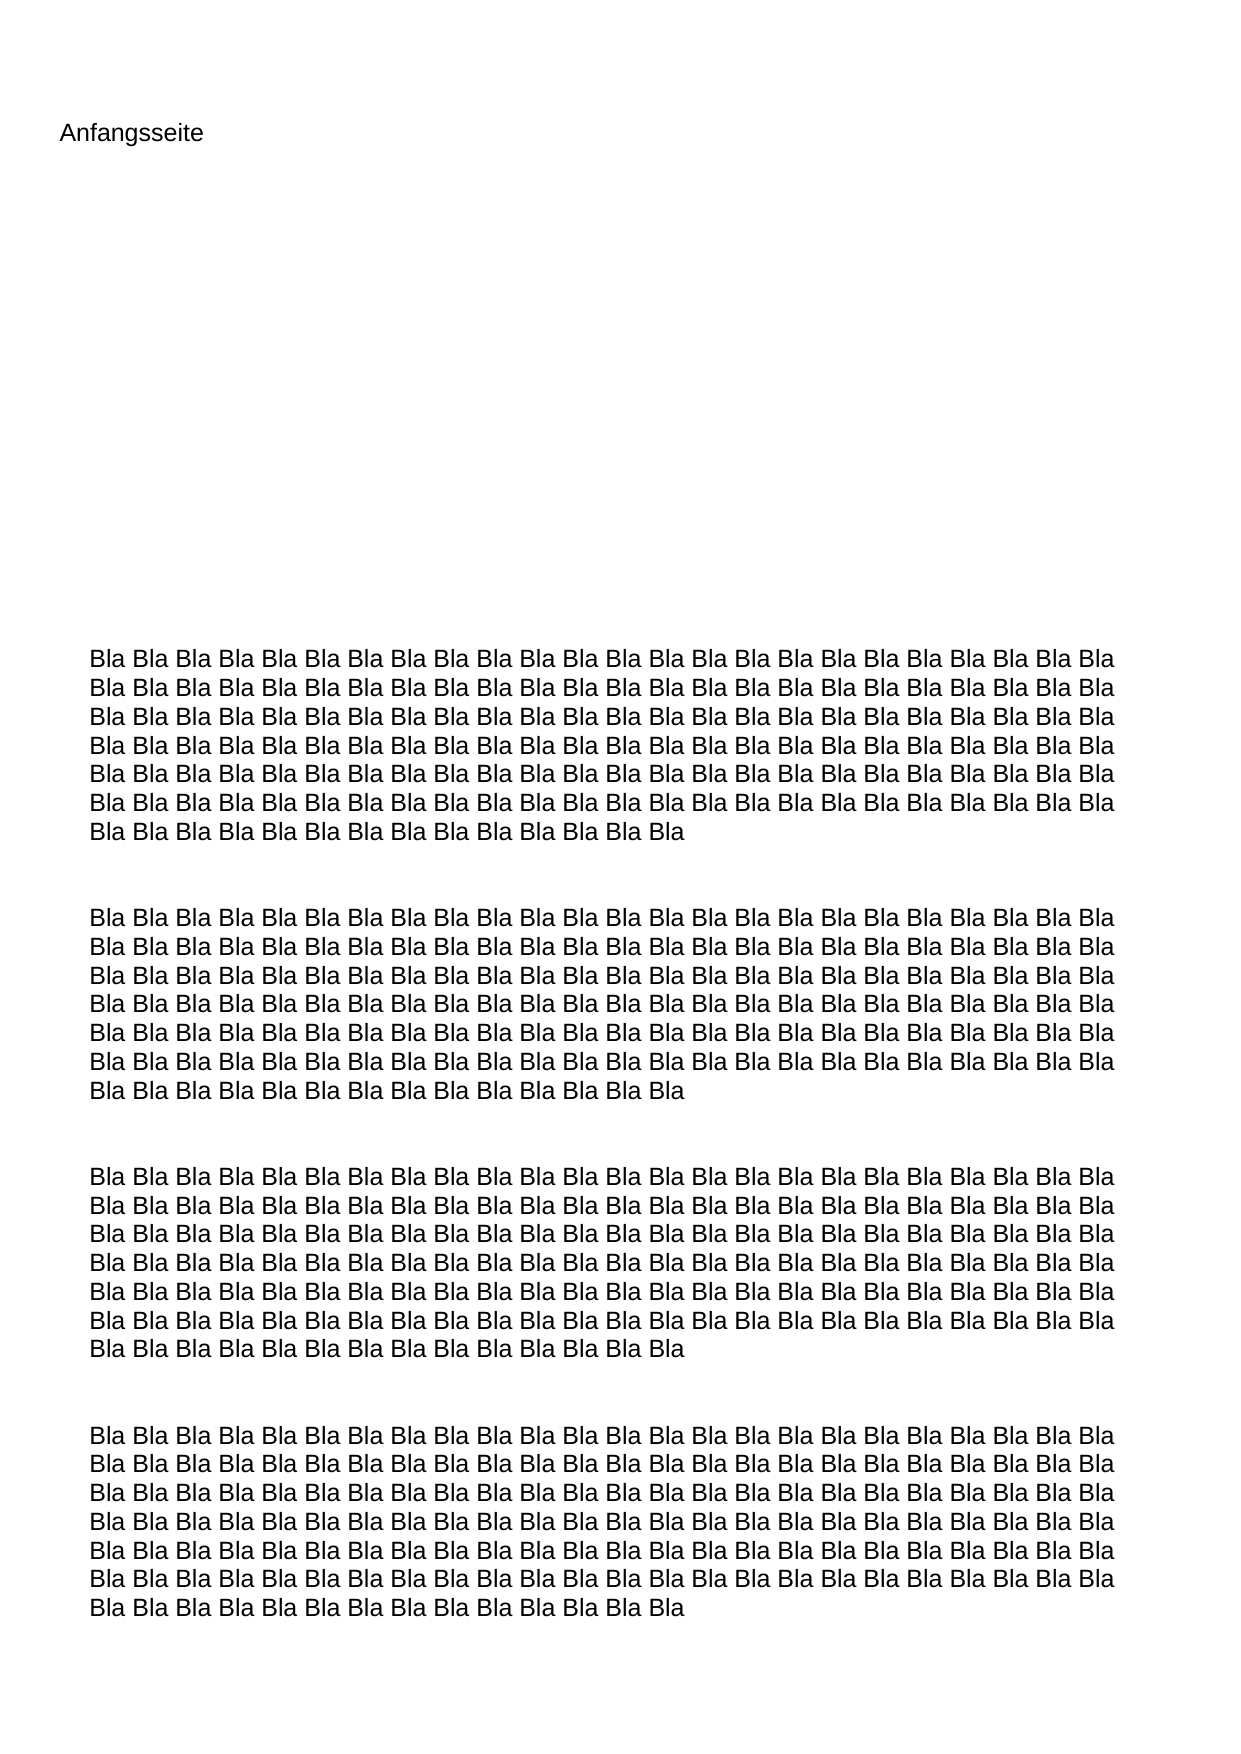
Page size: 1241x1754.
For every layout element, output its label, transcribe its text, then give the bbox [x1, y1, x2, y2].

table_header Bla Bla Bla Bla Bla Bla Bla Bla Bla Bla Bla Bla Bla Bla Bla Bla Bla Bla Bla Bla Bla Bla Bla Bla Bla Bla Bla Bla Bla Bla Bla Bla Bla Bla Bla Bla Bla Bla Bla Bla Bla Bla Bla Bla Bla Bla Bla Bla Bla Bla Bla Bla Bla Bla Bla Bla Bla Bla Bla Bla Bla Bla Bla Bla Bla Bla Bla Bla Bla Bla Bla Bla Bla Bla Bla Bla Bla Bla Bla Bla Bla Bla Bla Bla Bla Bla Bla Bla Bla Bla Bla Bla Bla Bla Bla Bla Bla Bla Bla Bla Bla Bla Bla Bla Bla Bla Bla Bla Bla Bla Bla Bla Bla Bla Bla Bla Bla Bla Bla Bla Bla Bla Bla Bla Bla Bla Bla Bla Bla Bla Bla Bla Bla Bla Bla Bla Bla Bla Bla Bla Bla Bla Bla Bla Bla Bla Bla Bla Bla Bla Bla Bla Bla Bla Bla Bla Bla Bla Bla Bla Bla Bla Bla Bla Bla Bla Bla Bla Bla Bla Bla Bla Bla Bla Bla Bla Bla Bla Bla Bla Bla Bla Bla Bla Bla Bla Bla Bla Bla Bla Bla Bla Bla Bla Bla Bla Bla Bla Bla Bla Bla Bla Bla Bla Bla Bla Bla Bla Bla Bla Bla Bla Bla Bla Bla Bla Bla Bla Bla Bla Bla Bla Bla Bla Bla Bla Bla Bla Bla Bla Bla Bla Bla Bla Bla Bla Bla Bla Bla Bla Bla Bla Bla Bla Bla Bla Bla Bla Bla Bla Bla Bla Bla Bla Bla Bla Bla Bla Bla Bla Bla Bla Bla Bla Bla Bla Bla Bla Bla Bla Bla Bla Bla Bla Bla Bla Bla Bla Bla Bla Bla Bla Bla Bla Bla Bla Bla Bla Bla Bla Bla Bla Bla Bla Bla Bla Bla Bla Bla Bla Bla Bla Bla Bla Bla Bla Bla Bla Bla Bla Bla Bla Bla Bla Bla Bla Bla Bla Bla Bla Bla Bla Bla Bla Bla Bla Bla Bla Bla Bla Bla Bla Bla Bla Bla Bla Bla Bla Bla Bla Bla Bla Bla Bla Bla Bla Bla Bla Bla Bla Bla Bla Bla Bla Bla Bla Bla Bla Bla Bla Bla Bla Bla Bla Bla Bla Bla Bla Bla Bla Bla Bla Bla Bla Bla Bla Bla Bla Bla Bla Bla Bla Bla Bla Bla Bla Bla Bla Bla Bla Bla Bla Bla Bla Bla Bla Bla Bla Bla Bla Bla Bla Bla Bla Bla Bla Bla Bla Bla Bla Bla Bla Bla Bla Bla Bla Bla Bla Bla Bla Bla Bla Bla Bla Bla Bla Bla Bla Bla Bla Bla Bla Bla Bla Bla Bla Bla Bla Bla Bla Bla Bla Bla Bla Bla Bla Bla Bla Bla Bla Bla Bla Bla Bla Bla Bla Bla Bla Bla Bla Bla Bla Bla Bla Bla Bla Bla Bla Bla Bla Bla Bla Bla Bla Bla Bla Bla Bla Bla Bla Bla Bla Bla Bla Bla Bla Bla Bla Bla Bla Bla Bla Bla Bla Bla Bla Bla Bla Bla Bla Bla Bla Bla Bla Bla Bla Bla Bla Bla Bla Bla Bla Bla Bla Bla Bla Bla Bla Bla Bla Bla Bla Bla Bla Bla Bla Bla Bla Bla Bla Bla Bla Bla Bla Bla Bla Bla Bla Bla Bla Bla Bla Bla Bla Bla Bla Bla Bla Bla Bla Bla Bla Bla Bla Bla Bla Bla Bla Bla Bla Bla Bla Bla Bla Bla Bla Bla Bla Bla Bla Bla Bla Bla Bla Bla Bla Bla Bla Bla Bla Bla Bla Bla Bla Bla Bla Bla Bla Bla Bla Bla Bla Bla Bla Bla Bla Bla Bla Bla Bla Bla Bla Bla Bla Bla Bla Bla Bla Bla Bla Bla Bla Bla Bla Bla Bla Bla Bla Bla Bla Bla Bla Bla Bla Bla Bla Bla Bla Bla Bla Bla Bla Bla Bla Bla Bla Bla Bla Bla Bla Bla Bla Bla Bla Bla Bla Bla Bla Bla Bla Bla Bla Bla Bla Bla Bla Bla Bla Bla Bla Bla Bla Bla Bla Bla Bla Bla Bla Bla Bla Bla Bla Bla Bla Bla Bla Bla Bla Bla Bla Bla Bla Bla Bla Bla Bla Bla Bla Bla Bla Bla Bla Bla Bla Bla Bla Bla Bla Bla Bla Bla Bla Bla Bla Bla Bla Bla Bla Bla Bla Bla Bla Bla Bla Bla Bla Bla Bla Bla Bla Bla Bla Bla Bla Bla Bla Bla Bla Bla Bla Bla Bla Bla Bla Bla Bla Bla Bla Bla Bla Bla Bla Bla Bla Bla Bla Bla Bla Bla Bla Bla Bla Bla Bla Bla Bla Bla Bla Bla Bla Bla Bla Bla Bla Bla Bla Bla Bla Bla Bla Bla Bla Bla Bla Bla Bla Bla Bla Bla Bla Bla Bla Bla Bla Bla Bla Bla Bla Bla Bla Bla Bla Bla Bla Bla Bla Bla Bla Bla Bla Bla Bla Bla Bla Bla Bla Bla Bla Bla Bla Bla Bla Bla Bla Bla Bla Bla Bla Bla Bla Bla Bla Bla Bla Bla Bla Bla Bla Bla Bla Bla Bla Bla Bla Bla Bla Bla Bla Bla Bla Bla Bla Bla Bla Bla Bla Bla Bla Bla Bla Bla Bla Bla Bla Bla Bla Bla Bla Bla Bla Bla Bla Bla Bla Bla Bla Bla Bla Bla Bla Bla Bla Bla Bla Bla Bla Bla Bla Bla Bla Bla Bla Bla Bla Bla Bla Bla Bla Bla Bla Bla Bla Bla Bla Bla Bla Bla Bla Bla Bla Bla Bla Bla Bla Bla Bla Bla Bla Bla Bla Bla Bla Bla Bla Bla Bla Bla Bla Bla Bla Bla Bla Bla Bla Bla Bla Bla Bla Bla Bla Bla Bla Bla Bla Bla Bla Bla Bla Bla Bla Bla Bla Bla Bla Bla Bla Bla Bla Bla Bla Bla Bla Bla Bla Bla Bla Bla Bla Bla Bla Bla Bla Bla Bla Bla Bla Bla Bla Bla Bla Bla Bla Bla Bla Bla Bla Bla Bla Bla Bla Bla Bla Bla Bla Bla Bla Bla Bla Bla Bla Bla Bla Bla Bla Bla Bla Bla Bla Bla Bla Bla Bla Bla Bla Bla Bla Bla Bla Bla Bla Bla Bla Bla Bla Bla Bla Bla Bla Bla Bla Bla Bla Bla Bla Bla Bla Bla Bla Bla Bla Bla Bla Bla Bla Bla Bla Bla Bla Bla Bla Bla Bla Bla Bla Bla Bla Bla Bla Bla Bla Bla Bla Bla Bla Bla Bla Bla Bla Bla Bla Bla Bla Bla Bla Bla Bla Bla Bla Bla Bla Bla Bla Bla Bla Bla Bla Bla Bla Bla Bla Bla Bla Bla Bla Bla Bla Bla Bla Bla Bla Bla Bla Bla Bla Bla Bla Bla Bla Bla Bla Bla Bla Bla Bla Bla Bla Bla Bla Bla Bla Bla Bla Bla Bla Bla Bla Bla Bla Bla Bla Bla Bla Bla Bla Bla Bla Bla Bla Bla Bla Bla Bla Bla Bla Bla Bla Bla Bla Bla Bla Bla Bla Bla Bla Bla Bla Bla Bla Bla Bla Bla Bla Bla Bla Bla Bla Bla Bla Bla Bla Bla Bla Bla Bla Bla Bla Bla Bla Bla Bla Bla Bla Bla Bla Bla Bla Bla Bla Bla Bla Bla Bla Bla Bla Bla Bla Bla Bla Bla Bla Bla Bla Bla Bla Bla Bla Bla Bla Bla Bla Bla Bla Bla Bla Bla Bla Bla Bla Bla Bla Bla Bla Bla Bla Bla Bla Bla Bla Bla Bla Bla Bla Bla Bla Bla Bla Bla Bla Bla Bla Bla Bla Bla Bla Bla Bla Bla Bla Bla Bla Bla Bla Bla Bla Bla Bla Bla Bla Bla Bla Bla Bla Bla Bla Bla Bla Bla Bla Bla Bla Bla Bla Bla Bla Bla Bla Bla Bla Bla Bla Bla Bla Bla Bla Bla Bla Bla Bla Bla Bla Bla Bla Bla Bla Bla Bla Bla Bla Bla Bla Bla Bla Bla Bla Bla Bla Bla Bla Bla Bla Bla Bla Bla Bla Bla Bla Bla Bla Bla Bla Bla Bla Bla Bla Bla Bla Bla Bla Bla Bla Bla Bla Bla Bla Bla Bla Bla Bla Bla Bla Bla Bla Bla Bla Bla Bla Bla Bla Bla Bla Bla Bla Bla Bla Bla Bla Bla Bla Bla Bla Bla Bla Bla Bla Bla Bla Bla Bla Bla Bla Bla Bla Bla Bla Bla Bla Bla Bla Bla Bla Bla Bla Bla Bla Bla Bla Bla Bla Bla Bla Bla Bla Bla Bla Bla Bla Bla Bla Bla Bla Bla Bla Bla Bla Bla Bla Bla Bla Bla Bla Bla Bla Bla Bla Bla Bla Bla Bla Bla Bla Bla Bla Bla Bla Bla Bla Bla Bla Bla Bla Bla Bla Bla Bla Bla Bla Bla Bla Bla Bla Bla Bla Bla Bla Bla Bla Bla Bla Bla Bla Bla Bla Bla Bla Bla Bla Bla Bla Bla Bla Bla Bla Bla Bla Bla Bla Bla Bla Bla Bla Bla Bla Bla Bla Bla Bla Bla Bla Bla Bla Bla Bla Bla Bla Bla Bla Bla Bla Bla Bla Bla Bla Bla Bla Bla Bla Bla Bla Bla Bla Bla Bla Bla Bla Bla Bla Bla Bla Bla Bla Bla Bla Bla Bla Bla Bla Bla Bla Bla Bla Bla Bla Bla Bla Bla Bla Bla Bla Bla Bla Bla Bla Bla Bla Bla Bla Bla Bla Bla Bla Bla Bla Bla Bla Bla Bla Bla Bla Bla Bla Bla Bla Bla Bla Bla Bla Bla Bla Bla Bla Bla Bla Bla Bla Bla Bla Bla Bla Bla Bla Bla Bla Bla Bla Bla Bla Bla Bla Bla Bla Bla Bla Bla Bla Bla Bla Bla Bla Bla Bla Bla Bla Bla Bla Bla Bla Bla Bla Bla Bla Bla Bla Bla Bla Bla Bla Bla Bla Bla Bla Bla Bla Bla Bla Bla Bla Bla Bla Bla Bla Bla Bla Bla Bla Bla Bla Bla Bla Bla Bla Bla Bla Bla Bla Bla Bla Bla Bla Bla Bla Bla Bla Bla Bla Bla Bla Bla Bla Bla Bla Bla Bla Bla Bla Bla Bla Bla Bla Bla Bla Bla Bla Bla Bla Bla Bla Bla Bla Bla Bla Bla Bla Bla Bla Bla Bla Bla Bla Bla Bla Bla Bla Bla Bla Bla Bla Bla Bla Bla Bla Bla Bla Bla Bla Bla Bla Bla Bla Bla Bla Bla Bla Bla Bla Bla Bla Bla Bla Bla Bla Bla Bla Bla Bla Bla Bla Bla Bla Bla Bla Bla Bla Bla Bla Bla Bla Bla Bla Bla Bla Bla Bla Bla Bla Bla Bla Bla Bla Bla Bla Bla Bla Bla Bla Bla Bla Bla Bla Bla Bla Bla Bla Bla Bla Bla Bla Bla Bla Bla Bla Bla Bla Bla Bla Bla Bla Bla Bla Bla Bla Bla Bla Bla Bla Bla Bla Bla Bla Bla Bla Bla Bla Bla Bla Bla Bla Bla Bla Bla Bla Bla Bla Bla Bla Bla Bla Bla Bla Bla Bla Bla Bla Bla Bla Bla Bla Bla Bla Bla Bla Bla Bla Bla Bla Bla Bla Bla Bla Bla Bla Bla Bla Bla Bla Bla Bla Bla Bla Bla Bla Bla Bla Bla Bla Bla Bla Bla Bla Bla Bla Bla Bla Bla Bla Bla Bla Bla Bla Bla Bla Bla Bla Bla Bla Bla Bla Bla Bla Bla Bla Bla Bla Bla Bla Bla Bla Bla Bla Bla Bla Bla Bla Bla Bla Bla Bla Bla Bla Bla Bla Bla Bla Bla Bla Bla Bla Bla Bla Bla Bla Bla Bla Bla Bla Bla Bla Bla Bla Bla Bla Bla Bla Bla Bla Bla Bla Bla Bla Bla Bla Bla Bla Bla Bla Bla Bla Bla Bla Bla Bla Bla Bla Bla Bla Bla Bla Bla Bla Bla Bla Bla Bla Bla Bla Bla Bla Bla Bla Bla Bla Bla Bla Bla Bla Bla Bla Bla Bla Bla Bla Bla Bla Bla Bla Bla Bla Bla Bla Bla Bla Bla Bla Bla Bla Bla Bla Bla Bla Bla Bla Bla Bla Bla Bla Bla Bla Bla Bla Bla Bla Bla Bla Bla Bla Bla Bla Bla Bla Bla Bla Bla Bla Bla Bla Bla Bla Bla Bla Bla Bla Bla Bla Bla Bla Bla Bla Bla Bla Bla Bla Bla Bla Bla Bla Bla Bla Bla Bla Bla Bla Bla Bla Bla Bla Bla Bla Bla Bla Bla Bla Bla Bla Bla Bla Bla Bla Bla Bla Bla Bla Bla Bla Bla Bla Bla Bla Bla Bla Bla Bla Bla Bla Bla Bla Bla Bla Bla Bla Bla Bla Bla Bla Bla Bla Bla Bla Bla Bla Bla Bla Bla Bla Bla Bla Bla Bla Bla Bla Bla Bla Bla Bla Bla Bla Bla Bla Bla Bla Bla Bla Bla Bla Bla Bla Bla Bla Bla Bla Bla Bla Bla Bla Bla Bla Bla Bla Bla Bla Bla Bla Bla Bla Bla Bla Bla Bla Bla Bla Bla Bla Bla Bla Bla Bla Bla Bla Bla Bla Bla Bla Bla Bla Bla Bla Bla Bla Bla Bla Bla Bla Bla Bla Bla Bla Bla Bla Bla Bla Bla Bla Bla Bla Bla Bla Bla Bla Bla Bla Bla Bla Bla Bla Bla Bla Bla Bla Bla Bla Bla Bla Bla Bla Bla Bla Bla Bla Bla Bla Bla Bla Bla Bla Bla Bla Bla Bla Bla Bla Bla Bla Bla Bla Bla Bla Bla Bla Bla Bla Bla Bla Bla Bla Bla Bla Bla Bla Bla Bla Bla Bla Bla Bla Bla Bla Bla Bla Bla Bla Bla Bla Bla Bla Bla Bla Bla Bla Bla Bla Bla Bla Bla Bla Bla Bla Bla Bla Bla Bla Bla Bla Bla Bla Bla Bla Bla Bla Bla Bla Bla Bla Bla Bla Bla Bla Bla Bla Bla Bla Bla Bla Bla Bla Bla Bla Bla Bla Bla Bla Bla Bla Bla Bla Bla Bla Bla Bla Bla Bla Bla Bla Bla Bla Bla Bla Bla Bla Bla Bla Bla Bla Bla Bla Bla Bla Bla Bla Bla Bla Bla Bla Bla Bla Bla Bla Bla Bla Bla Bla Bla Bla Bla Bla Bla Bla Bla Bla Bla Bla Bla Bla Bla Bla Bla Bla Bla Bla Bla Bla Bla Bla Bla Bla Bla Bla Bla Bla Bla Bla Bla Bla Bla Bla Bla Bla Bla Bla Bla Bla Bla Bla Bla Bla Bla Bla Bla Bla Bla Bla Bla Bla Bla Bla Bla Bla Bla Bla Bla Bla Bla Bla Bla Bla Bla Bla Bla Bla Bla Bla Bla Bla Bla Bla Bla Bla Bla Bla Bla Bla Bla Bla Bla Bla Bla Bla Bla Bla Bla Bla Bla Bla Bla Bla Bla Bla Bla Bla Bla Bla Bla Bla Bla Bla Bla Bla Bla Bla Bla Bla Bla Bla Bla Bla Bla Bla Bla Bla Bla Bla Bla Bla Bla Bla Bla Bla Bla Bla Bla Bla Bla Bla Bla Bla Bla Bla Bla Bla Bla Bla Bla Bla Bla Bla Bla Bla Bla Bla Bla Bla Bla Bla Bla Bla Bla Bla Bla Bla Bla Bla Bla Bla Bla Bla Bla Bla Bla Bla Bla Bla Bla Bla Bla Bla Bla Bla Bla Bla Bla Bla Bla Bla Bla Bla Bla Bla Bla Bla Bla Bla Bla Bla Bla Bla Bla Bla Bla Bla Bla Bla Bla Bla Bla Bla Bla Bla Bla Bla Bla Bla Bla Bla Bla Bla Bla Bla Bla Bla Bla Bla Bla Bla Bla Bla Bla Bla Bla Bla Bla Bla Bla Bla Bla Bla Bla Bla Bla Bla Bla Bla Bla Bla Bla Bla Bla Bla Bla Bla Bla Bla Bla Bla Bla Bla Bla Bla Bla Bla Bla Bla Bla Bla Bla Bla Bla Bla Bla Bla Bla Bla Bla Bla Bla Bla Bla Bla Bla Bla Bla Bla Bla Bla Bla Bla Bla Bla Bla Bla Bla Bla Bla Bla Bla Bla Bla Bla Bla Bla Bla Bla Bla Bla Bla Bla Bla Bla Bla Bla Bla Bla Bla Bla Bla Bla Bla Bla Bla Bla Bla Bla Bla Bla Bla Bla Bla Bla Bla Bla Bla Bla Bla Bla Bla Bla Bla Bla Bla Bla Bla Bla Bla Bla Bla Bla Bla Bla Bla Bla Bla Bla Bla Bla Bla Bla Bla Bla Bla Bla Bla Bla Bla Bla Bla Bla Bla Bla Bla Bla Bla Bla Bla Bla Bla Bla Bla Bla Bla Bla Bla Bla Bla Bla Bla Bla Bla Bla Bla Bla Bla Bla Bla Bla Bla Bla Bla Bla Bla Bla Bla Bla Bla Bla Bla Bla Bla Bla Bla Bla Bla Bla Bla Bla Bla Bla Bla Bla Bla Bla Bla Bla Bla Bla Bla Bla Bla Bla Bla Bla Bla Bla Bla Bla Bla Bla Bla Bla Bla Bla Bla Bla Bla Bla Bla Bla Bla Bla Bla Bla Bla Bla Bla Bla Bla Bla Bla Bla Bla Bla Bla Bla Bla Bla Bla Bla Bla Bla Bla Bla Bla Bla Bla Bla Bla Bla Bla Bla Bla Bla Bla Bla Bla Bla Bla Bla Bla Bla Bla Bla Bla Bla Bla Bla Bla Bla Bla Bla Bla Bla Bla Bla Bla Bla Bla Bla Bla Bla Bla Bla Bla Bla Bla Bla Bla Bla Bla Bla Bla Bla Bla Bla Bla Bla Bla Bla Bla Bla Bla Bla Bla Bla Bla Bla Bla Bla Bla Bla Bla Bla Bla Bla Bla Bla Bla Bla Bla Bla Bla Bla Bla Bla Bla Bla Bla Bla Bla Bla Bla Bla Bla Bla Bla Bla Bla Bla Bla Bla Bla Bla Bla Bla Bla Bla Bla Bla Bla Bla Bla Bla Bla Bla Bla Bla Bla Bla Bla Bla Bla Bla Bla Bla Bla Bla Bla Bla Bla Bla Bla Bla Bla Bla Bla Bla Bla Bla Bla Bla Bla Bla Bla Bla Bla Bla Bla Bla Bla Bla Bla Bla Bla Bla Bla Bla Bla Bla Bla Bla Bla Bla Bla Bla Bla Bla Bla Bla Bla Bla Bla Bla Bla Bla Bla Bla Bla Bla Bla Bla Bla Bla Bla Bla Bla Bla Bla Bla Bla Bla Bla Bla Bla Bla Bla Bla Bla Bla Bla Bla Bla Bla Bla Bla Bla Bla Bla Bla Bla Bla Bla Bla Bla Bla Bla Bla Bla Bla Bla Bla Bla Bla Bla Bla Bla Bla Bla Bla Bla Bla Bla Bla Bla Bla Bla Bla Bla Bla Bla Bla Bla Bla Bla Bla Bla Bla Bla Bla Bla Bla Bla Bla Bla Bla Bla Bla Bla Bla Bla Bla Bla Bla Bla Bla Bla Bla Bla Bla Bla Bla Bla Bla Bla Bla Bla Bla Bla Bla Bla Bla Bla Bla Bla Bla Bla Bla Bla Bla Bla Bla Bla Bla Bla Bla Bla Bla Bla Bla Bla Bla Bla Bla Bla Bla Bla Bla Bla Bla Bla Bla Bla Bla Bla Bla Bla Bla Bla Bla Bla Bla Bla Bla Bla Bla Bla Bla Bla Bla Bla Bla Bla Bla Bla Bla Bla Bla Bla Bla Bla Bla Bla Bla Bla Bla Bla Bla Bla Bla Bla Bla Bla Bla Bla Bla Bla Bla Bla Bla Bla Bla Bla Bla Bla Bla Bla Bla Bla Bla Bla Bla Bla Bla Bla Bla Bla Bla Bla Bla Bla Bla Bla Bla Bla Bla Bla Bla Bla Bla Bla Bla Bla Bla Bla Bla Bla Bla Bla Bla Bla Bla Bla Bla Bla Bla Bla Bla Bla Bla Bla Bla Bla Bla Bla Bla Bla Bla Bla Bla Bla Bla Bla Bla Bla Bla Bla Bla Bla Bla Bla Bla Bla Bla Bla Bla Bla Bla Bla Bla Bla Bla Bla Bla Bla Bla Bla Bla Bla Bla Bla Bla Bla Bla Bla Bla Bla Bla Bla Bla Bla Bla Bla Bla Bla Bla Bla Bla Bla Bla Bla Bla Bla Bla Bla Bla Bla Bla Bla Bla Bla Bla Bla Bla Bla Bla Bla Bla Bla Bla Bla Bla Bla Bla Bla Bla Bla Bla Bla Bla Bla Bla Bla Bla Bla Bla Bla Bla Bla Bla Bla Bla Bla Bla Bla Bla Bla Bla Bla Bla Bla Bla Bla Bla Bla Bla Bla Bla Bla Bla Bla Bla Bla Bla Bla Bla Bla Bla Bla Bla Bla Bla Bla Bla Bla Bla Bla Bla Bla Bla Bla Bla Bla Bla Bla Bla [89, 242, 1150, 1622]
text Anfangsseite [59, 118, 1180, 147]
